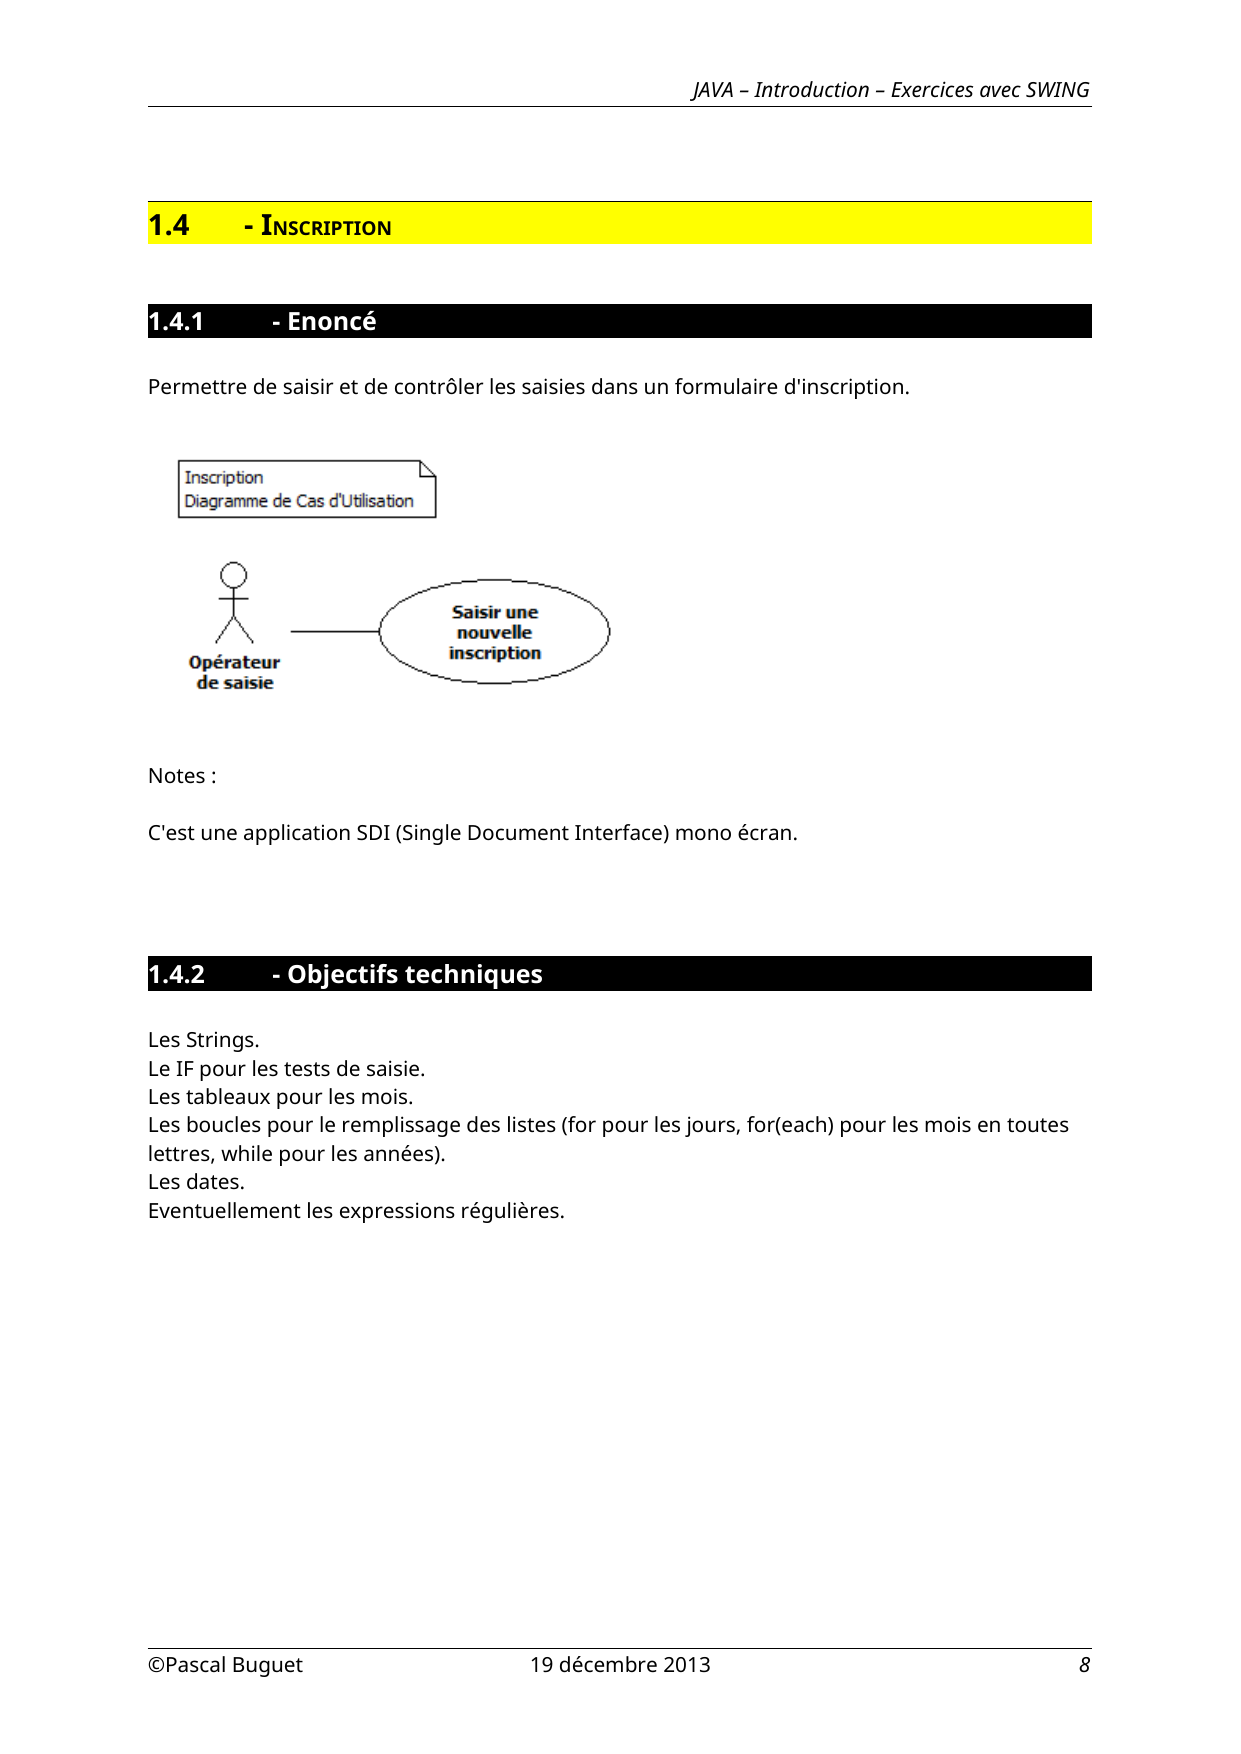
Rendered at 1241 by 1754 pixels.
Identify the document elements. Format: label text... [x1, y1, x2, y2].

text C'est une application SDI (Single Document Interface) mono écran. [148, 818, 1092, 846]
text Eventuellement les expressions régulières. [148, 1196, 1092, 1224]
subtitle - Inscription [148, 202, 1092, 244]
picture [147, 429, 642, 733]
subtitle - Enoncé [148, 304, 1092, 338]
text Permettre de saisir et de contrôler les saisies dans un formulaire d'inscription. [148, 372, 1092, 401]
text Notes : [148, 761, 1092, 789]
text Les dates. [148, 1167, 1092, 1196]
subtitle - Objectifs techniques [148, 956, 1092, 991]
text Les boucles pour le remplissage des listes (for pour les jours, for(each) pour les mois en toutes lettres, while pour les années). [148, 1111, 1092, 1167]
text Le IF pour les tests de saisie. [148, 1054, 1092, 1082]
text Les tableaux pour les mois. [148, 1082, 1092, 1111]
text Les Strings. [148, 1025, 1092, 1054]
